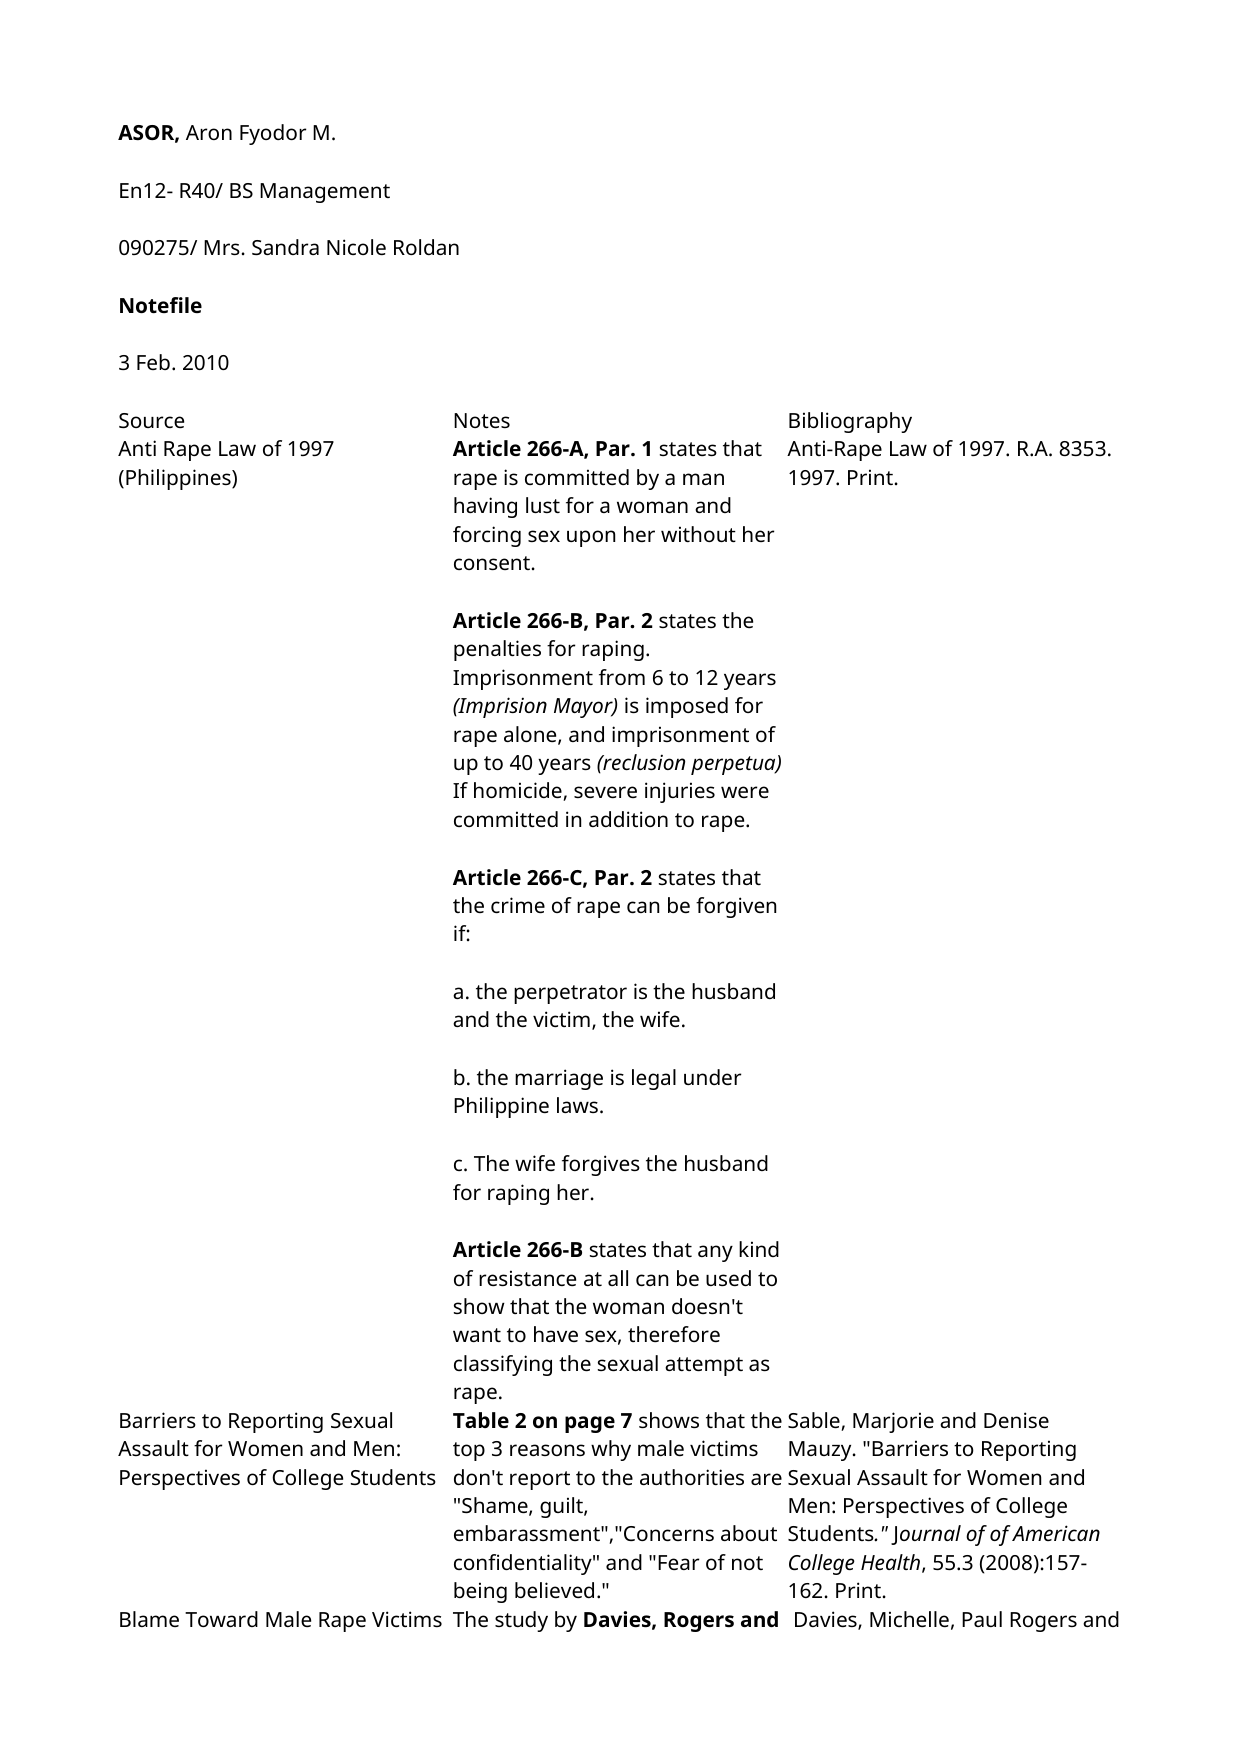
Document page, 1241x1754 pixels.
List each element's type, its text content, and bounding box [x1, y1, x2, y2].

text ASOR, Aron Fyodor M. [342, 118, 1122, 147]
table_cell Anti-Rape Law of 1997. R.A. 8353. 1997. Print. [788, 491, 1122, 1406]
text En12- R40/ BS Management [396, 176, 1122, 204]
text Notefile [208, 291, 1122, 319]
table_cell Anti Rape Law of 1997 (Philippines) [118, 491, 453, 1406]
table_cell Barriers to Reporting Sexual Assault for Women and Men: Perspectives of College Students [118, 1491, 453, 1605]
text 3 Feb. 2010 [118, 348, 1122, 377]
text 090275/ Mrs. Sandra Nicole Roldan [466, 233, 1122, 262]
